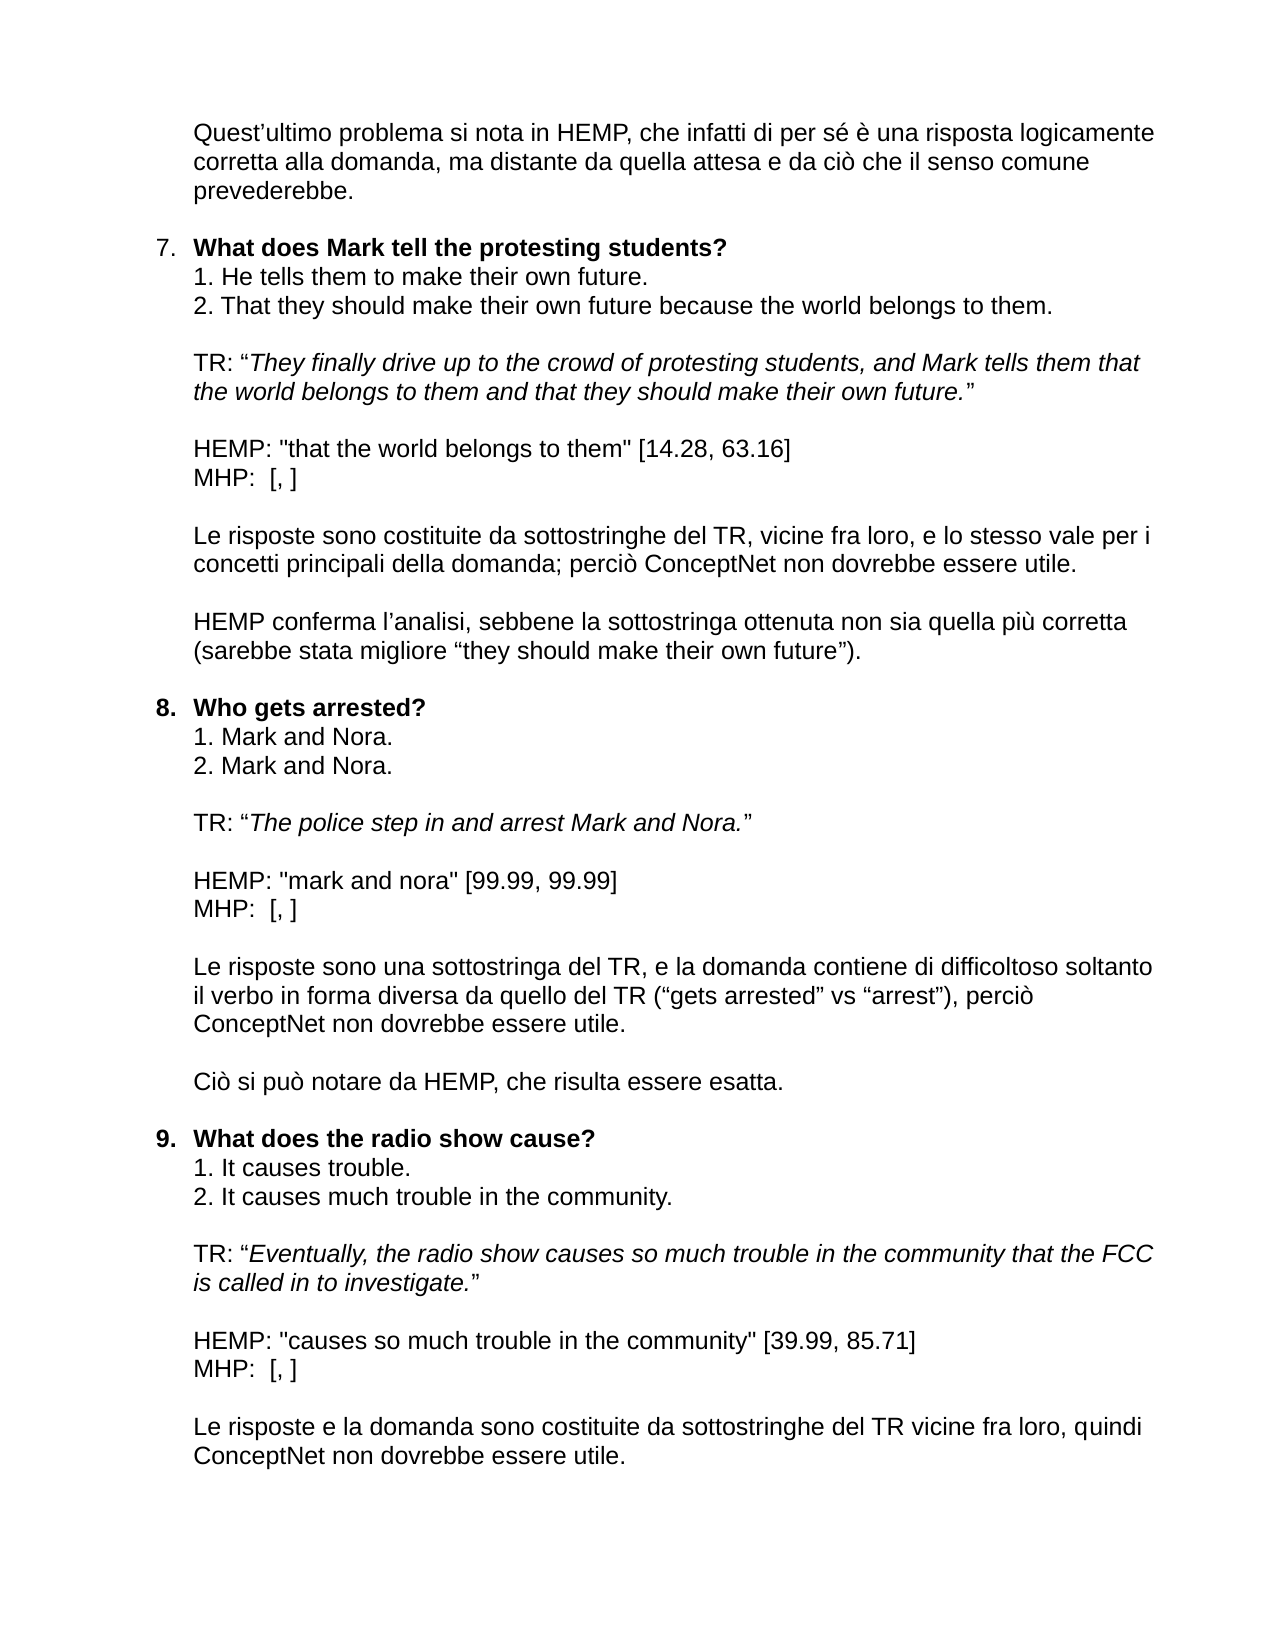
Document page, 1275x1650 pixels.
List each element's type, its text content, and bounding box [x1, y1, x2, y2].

list What does Mark tell the protesting students? 1. He tells them to make their own future. 2. That they should make their own future because the world belongs to them. TR: “They finally drive up to the crowd of protesting students, and Mark tells them that the world belongs to them and that they should make their own future.” HEMP: "that the world belongs to them" [14.28, 63.16] MHP: [, ] [156, 233, 1157, 521]
list Who gets arrested? 1. Mark and Nora. 2. Mark and Nora. TR: “The police step in and arrest Mark and Nora.” HEMP: "mark and nora" [99.99, 99.99] MHP: [, ] Le risposte sono una sottostringa del TR, e la domanda contiene di difficoltoso soltanto il verbo in forma diversa da quello del TR (“gets arrested” vs “arrest”), perciò ConceptNet non dovrebbe essere utile. Ciò si può notare da HEMP, che risulta essere esatta. [156, 693, 1157, 1124]
list What does the radio show cause? 1. It causes trouble. 2. It causes much trouble in the community. TR: “Eventually, the radio show causes so much trouble in the community that the FCC is called in to investigate.” HEMP: "causes so much trouble in the community" [39.99, 85.71] MHP: [, ] Le risposte e la domanda sono costituite da sottostringhe del TR vicine fra loro, quindi ConceptNet non dovrebbe essere utile. [156, 1124, 1157, 1498]
list Le risposte sono costituite da sottostringhe del TR, vicine fra loro, e lo stesso vale per i concetti principali della domanda; perciò ConceptNet non dovrebbe essere utile. HEMP conferma l’analisi, sebbene la sottostringa ottenuta non sia quella più corretta (sarebbe stata migliore “they should make their own future”). [156, 521, 1157, 693]
list Quest’ultimo problema si nota in HEMP, che infatti di per sé è una risposta logicamente corretta alla domanda, ma distante da quella attesa e da ciò che il senso comune prevederebbe. [156, 118, 1157, 233]
